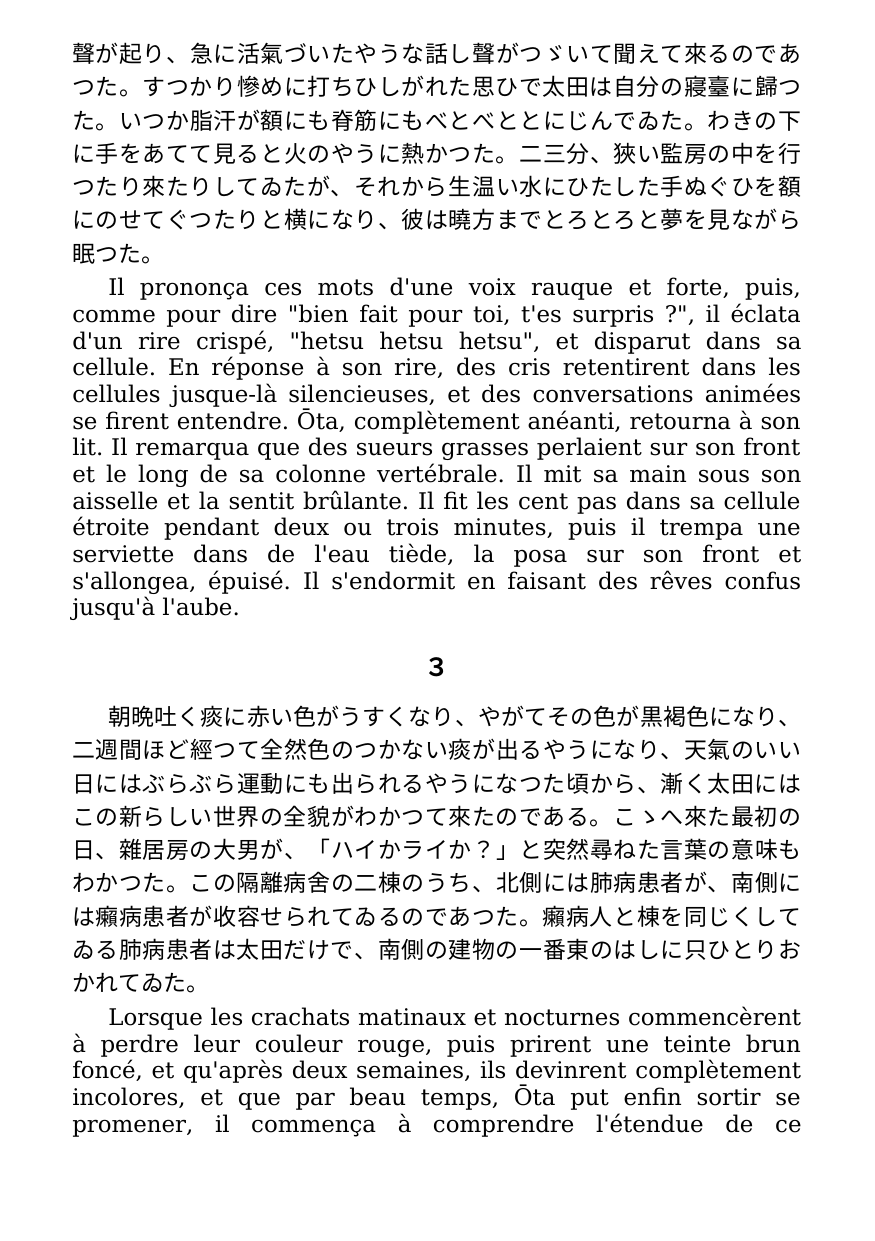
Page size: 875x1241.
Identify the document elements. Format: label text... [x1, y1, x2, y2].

text 聲が起り、急に活氣づいたやうな話し聲がつゞいて聞えて來るのであつた。すつかり慘めに打ちひしがれた思ひで太田は自分の寢臺に歸つた。いつか脂汗が額にも脊筋にもべとべととにじんでゐた。わきの下に手をあてて見ると火のやうに熱かつた。二三分、狹い監房の中を行つたり來たりしてゐたが、それから生温い水にひたした手ぬぐひを額にのせてぐつたりと横になり、彼は曉方までとろとろと夢を見ながら眠つた。 [72, 36, 802, 269]
subtitle ３ [36, 645, 838, 687]
text Il prononça ces mots d'une voix rauque et forte, puis, comme pour dire "bien fait pour toi, t'es surpris ?", il éclata d'un rire crispé, "hetsu hetsu hetsu", et disparut dans sa cellule. En réponse à son rire, des cris retentirent dans les cellules jusque-là silencieuses, et des conversations animées se firent entendre. Ōta, complètement anéanti, retourna à son lit. Il remarqua que des sueurs grasses perlaient sur son front et le long de sa colonne vertébrale. Il mit sa main sous son aisselle et la sentit brûlante. Il fit les cent pas dans sa cellule étroite pendant deux ou trois minutes, puis il trempa une serviette dans de l'eau tiède, la posa sur son front et s'allongea, épuisé. Il s'endormit en faisant des rêves confus jusqu'à l'aube. [72, 274, 802, 621]
text Lorsque les crachats matinaux et nocturnes commencèrent à perdre leur couleur rouge, puis prirent une teinte brun foncé, et qu'après deux semaines, ils devinrent complètement incolores, et que par beau temps, Ōta put enfin sortir se promener, il commença à comprendre l'étendue de ce [72, 1004, 802, 1137]
text 朝晩吐く痰に赤い色がうすくなり、やがてその色が黒褐色になり、二週間ほど經つて全然色のつかない痰が出るやうになり、天氣のいい日にはぶらぶら運動にも出られるやうになつた頃から、漸く太田にはこの新らしい世界の全貌がわかつて來たのである。こゝへ來た最初の日、雜居房の大男が、「ハイかライか？」と突然尋ねた言葉の意味もわかつた。この隔離病舍の二棟のうち、北側には肺病患者が、南側には癩病患者が收容せられてゐるのであつた。癩病人と棟を同じくしてゐる肺病患者は太田だけで、南側の建物の一番東のはしに只ひとりおかれてゐた。 [72, 699, 802, 998]
